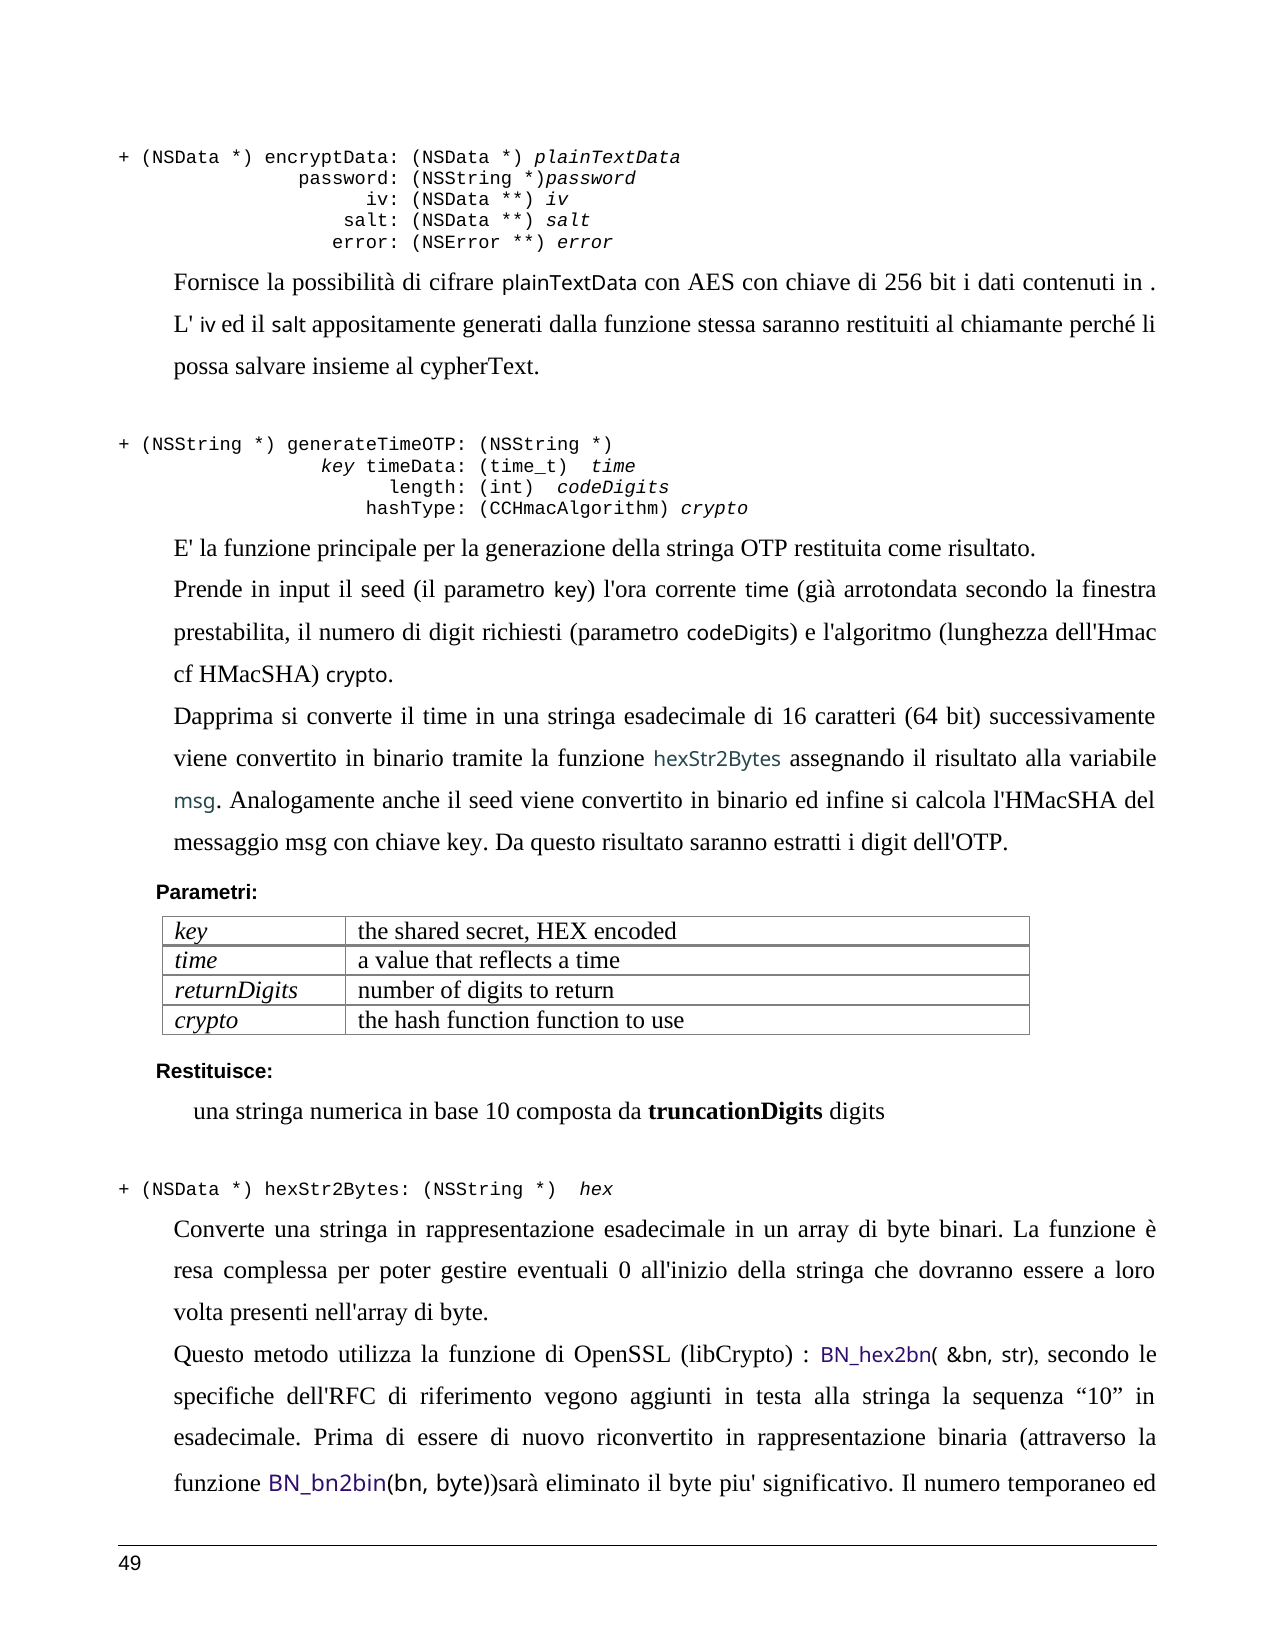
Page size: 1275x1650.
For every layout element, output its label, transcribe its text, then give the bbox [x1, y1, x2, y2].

table_header the shared secret, HEX encoded [346, 917, 1029, 944]
text Prende in input il seed (il parametro key) l'ora corrente time (già arrotondata secondo la finestra prestabilita, il numero di digit richiesti (parametro codeDigits) e l'algoritmo (lunghezza dell'Hmac cf HMacSHA) crypto. [173, 576, 1157, 688]
table_cell returnDigits [163, 976, 345, 1004]
text Dapprima si converte il time in una stringa esadecimale di 16 caratteri (64 bit) successivamente viene convertito in binario tramite la funzione hexStr2Bytes assegnando il risultato alla variabile msg. Analogamente anche il seed viene convertito in binario ed infine si calcola l'HMacSHA del messaggio msg con chiave key. Da questo risultato saranno estratti i digit dell'OTP. [173, 702, 1157, 856]
table_cell crypto [163, 1006, 345, 1034]
subtitle length: (int) codeDigits [118, 478, 1157, 499]
subtitle + (NSString *) generateTimeOTP: (NSString *) [118, 435, 1157, 456]
table_cell time [163, 947, 345, 974]
subtitle password: (NSString *)password [118, 169, 1157, 190]
subtitle iv: (NSData **) iv [118, 190, 1157, 211]
text Questo metodo utilizza la funzione di OpenSSL (libCrypto) : BN_hex2bn( &bn, str), secondo le specifiche dell'RFC di riferimento vegono aggiunti in testa alla stringa la sequenza “10” in esadecimale. Prima di essere di nuovo riconvertito in rappresentazione binaria (attraverso la funzione BN_bn2bin(bn, byte))sarà eliminato il byte piu' significativo. Il numero temporaneo ed [173, 1340, 1157, 1498]
subtitle salt: (NSData **) salt [118, 211, 1157, 233]
subtitle error: (NSError **) error [118, 233, 1157, 254]
subtitle key timeData: (time_t) time [118, 456, 1157, 478]
table_header key [163, 917, 345, 944]
subtitle + (NSData *) encryptData: (NSData *) plainTextData [118, 148, 1157, 169]
text Fornisce la possibilità di cifrare plainTextData con AES con chiave di 256 bit i dati contenuti in . L' iv ed il salt appositamente generati dalla funzione stessa saranno restituiti al chiamante perché li possa salvare insieme al cypherText. [173, 268, 1157, 380]
text Converte una stringa in rappresentazione esadecimale in un array di byte binari. La funzione è resa complessa per poter gestire eventuali 0 all'inizio della stringa che dovranno essere a loro volta presenti nell'array di byte. [173, 1215, 1157, 1326]
table_cell a value that reflects a time [346, 947, 1029, 974]
subtitle Parametri: [156, 881, 1157, 904]
text una stringa numerica in base 10 composta da truncationDigits digits [193, 1097, 1157, 1124]
table_cell the hash function function to use [346, 1006, 1029, 1034]
subtitle + (NSData *) hexStr2Bytes: (NSString *) hex [118, 1180, 1157, 1201]
subtitle hashType: (CCHmacAlgorithm) crypto [118, 499, 1157, 520]
text E' la funzione principale per la generazione della stringa OTP restituita come risultato. [173, 534, 1157, 562]
subtitle Restituisce: [156, 1060, 1157, 1083]
table_cell number of digits to return [346, 976, 1029, 1004]
